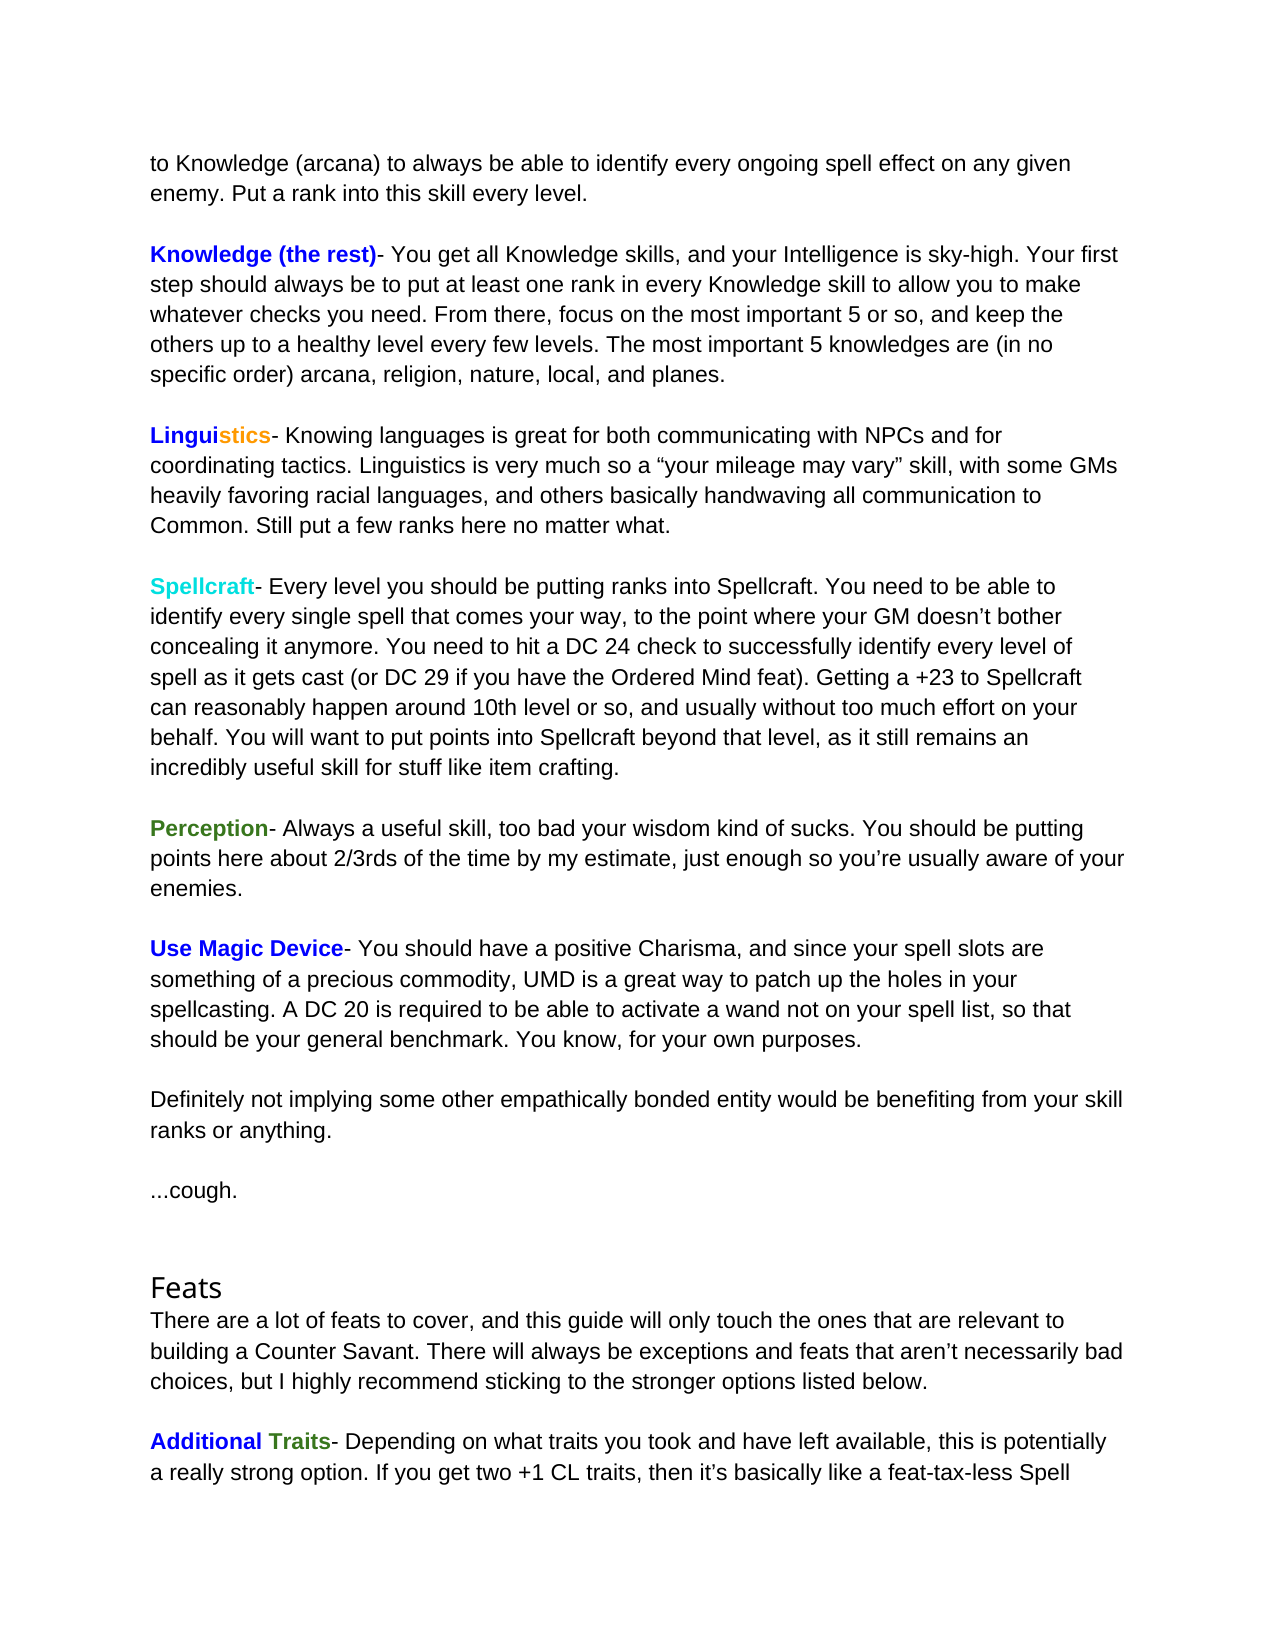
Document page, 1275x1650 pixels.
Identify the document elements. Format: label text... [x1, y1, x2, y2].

text to Knowledge (arcana) to always be able to identify every ongoing spell effect on any given enemy. Put a rank into this skill every level. [150, 150, 1125, 207]
text Definitely not implying some other empathically bonded entity would be benefiting from your skill ranks or anything. [150, 1086, 1125, 1143]
subtitle Feats [150, 1268, 1125, 1307]
text Spellcraft- Every level you should be putting ranks into Spellcraft. You need to be able to identify every single spell that comes your way, to the point where your GM doesn’t bother concealing it anymore. You need to hit a DC 24 check to successfully identify every level of spell as it gets cast (or DC 29 if you have the Ordered Mind feat). Getting a +23 to Spellcraft can reasonably happen around 10th level or so, and usually without too much effort on your behalf. You will want to put points into Spellcraft beyond that level, as it still remains an incredibly useful skill for stuff like item crafting. [150, 573, 1125, 781]
text There are a lot of feats to cover, and this guide will only touch the ones that are relevant to building a Counter Savant. There will always be exceptions and feats that aren’t necessarily bad choices, but I highly recommend sticking to the stronger options listed below. [150, 1307, 1125, 1394]
text Additional Traits- Depending on what traits you took and have left available, this is potentially a really strong option. If you get two +1 CL traits, then it’s basically like a feat-tax-less Spell [150, 1428, 1125, 1485]
text Linguistics- Knowing languages is great for both communicating with NPCs and for coordinating tactics. Linguistics is very much so a “your mileage may vary” skill, with some GMs heavily favoring racial languages, and others basically handwaving all communication to Common. Still put a few ranks here no matter what. [150, 422, 1125, 539]
text Knowledge (the rest)- You get all Knowledge skills, and your Intelligence is sky-high. Your first step should always be to put at least one rank in every Knowledge skill to allow you to make whatever checks you need. From there, focus on the most important 5 or so, and keep the others up to a healthy level every few levels. The most important 5 knowledges are (in no specific order) arcana, religion, nature, local, and planes. [150, 241, 1125, 388]
text ...cough. [150, 1177, 1125, 1264]
text Perception- Always a useful skill, too bad your wisdom kind of sucks. You should be putting points here about 2/3rds of the time by my estimate, just enough so you’re usually aware of your enemies. [150, 814, 1125, 901]
text Use Magic Device- You should have a positive Charisma, and since your spell slots are something of a precious commodity, UMD is a great way to patch up the holes in your spellcasting. A DC 20 is required to be able to activate a wand not on your spell list, so that should be your general benchmark. You know, for your own purposes. [150, 935, 1125, 1052]
